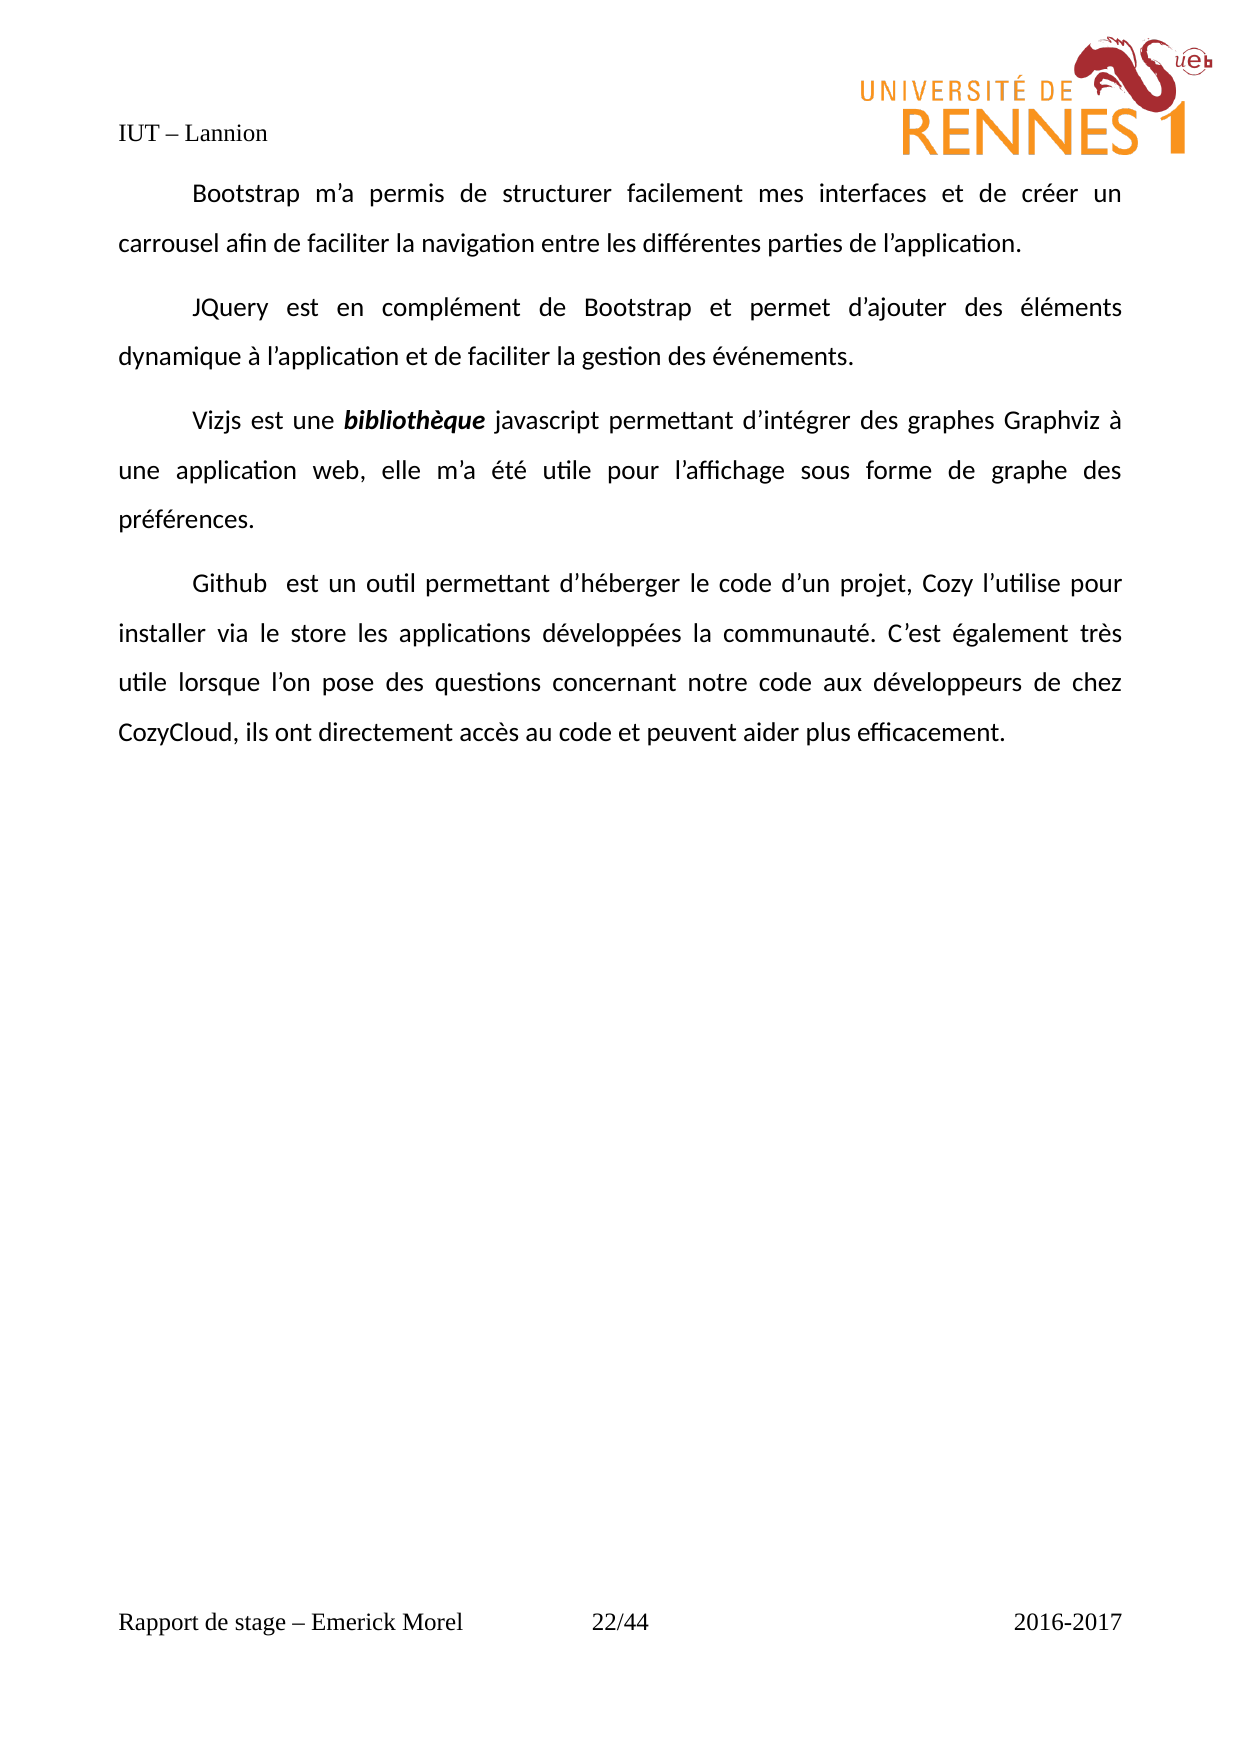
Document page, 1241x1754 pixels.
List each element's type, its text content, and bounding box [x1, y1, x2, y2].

text Bootstrap m’a permis de structurer facilement mes interfaces et de créer un carrousel afin de faciliter la navigation entre les différentes parties de l’application. [118, 176, 1122, 259]
text Vizjs est une bibliothèque javascript permettant d’intégrer des graphes Graphviz à une application web, elle m’a été utile pour l’affichage sous forme de graphe des préférences. [118, 403, 1122, 535]
text Github est un outil permettant d’héberger le code d’un projet, Cozy l’utilise pour installer via le store les applications développées la communauté. C’est également très utile lorsque l’on pose des questions concernant notre code aux développeurs de chez CozyCloud, ils ont directement accès au code et peuvent aider plus efficacement. [118, 566, 1122, 748]
text JQuery est en complément de Bootstrap et permet d’ajouter des éléments dynamique à l’application et de faciliter la gestion des événements. [118, 290, 1122, 372]
picture [858, 34, 1214, 157]
